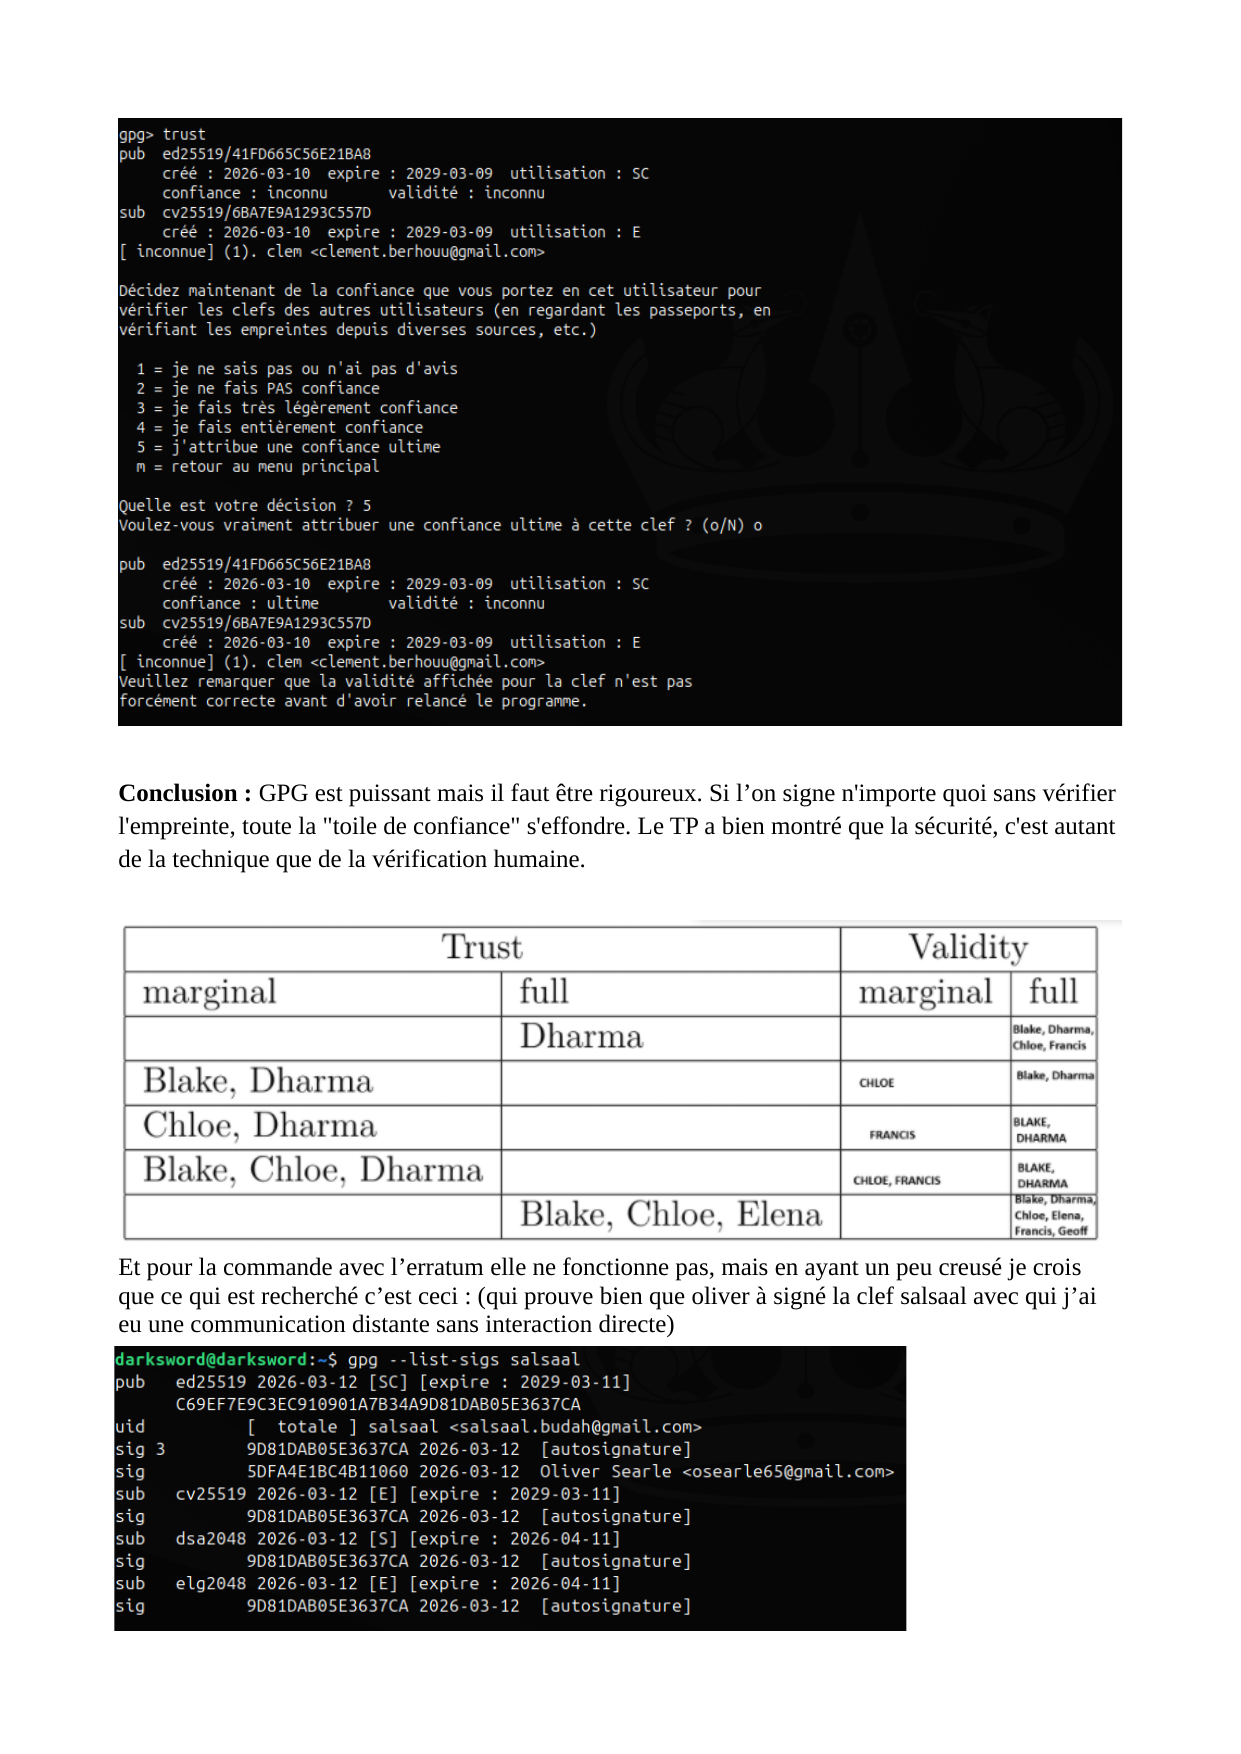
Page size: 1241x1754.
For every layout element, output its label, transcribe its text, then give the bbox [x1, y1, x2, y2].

picture [118, 920, 1123, 1252]
picture [118, 118, 1123, 726]
picture [114, 1346, 907, 1631]
text Conclusion : GPG est puissant mais il faut être rigoureux. Si l’on signe n'importe quoi sans vérifier l'empreinte, toute la "toile de confiance" s'effondre. Le TP a bien montré que la sécurité, c'est autant de la technique que de la vérification humaine. [118, 778, 1122, 872]
text Et pour la commande avec l’erratum elle ne fonctionne pas, mais en ayant un peu creusé je crois que ce qui est recherché c’est ceci : (qui prouve bien que oliver à signé la clef salsaal avec qui j’ai eu une communication distante sans interaction directe) [118, 1252, 1122, 1338]
